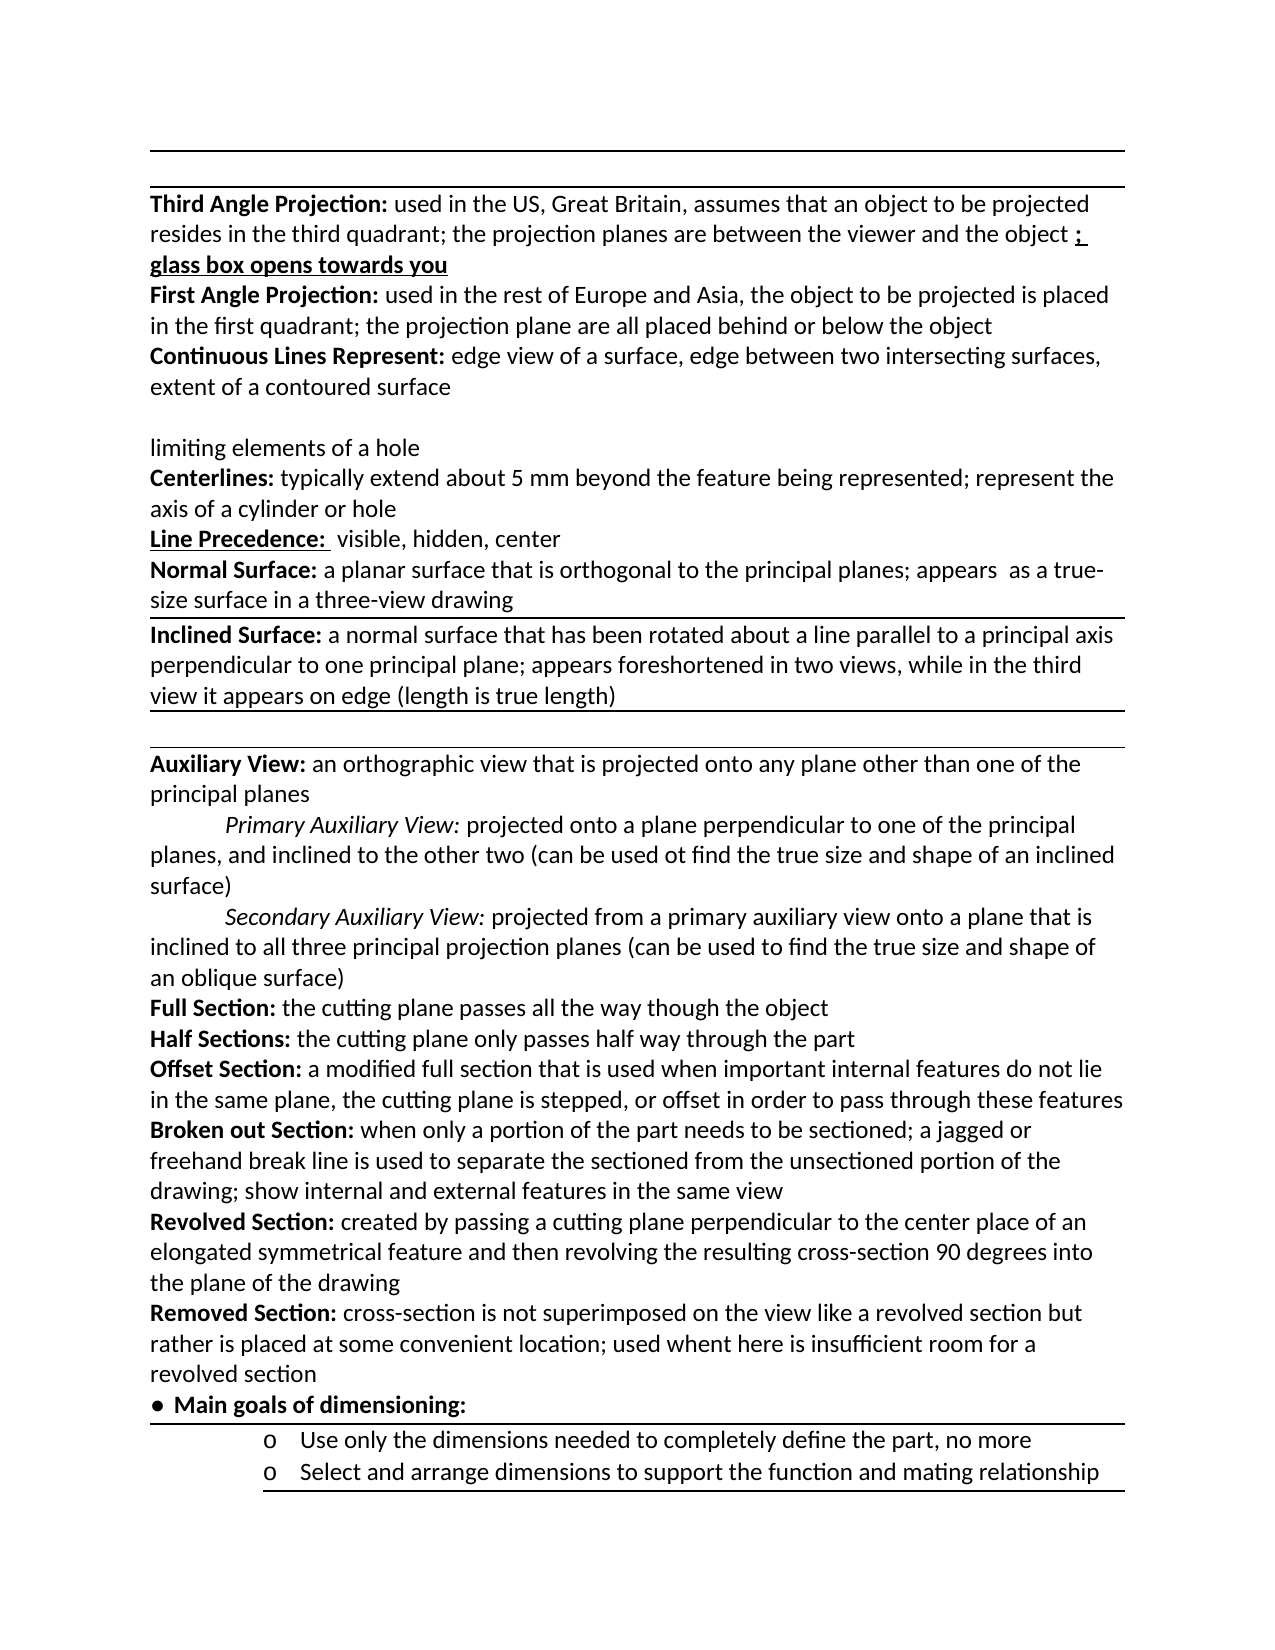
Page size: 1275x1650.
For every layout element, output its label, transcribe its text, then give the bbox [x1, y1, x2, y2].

text Inclined Surface: a normal surface that has been rotated about a line parallel to a principal axis perpendicular to one principal plane; appears foreshortened in two views, while in the third view it appears on edge (length is true length) [150, 619, 1125, 710]
text Broken out Section: when only a portion of the part needs to be sectioned; a jagged or freehand break line is used to separate the sectioned from the unsectioned portion of the drawing; show internal and external features in the same view [150, 1114, 1125, 1206]
text Third Angle Projection: used in the US, Great Britain, assumes that an object to be projected resides in the third quadrant; the projection planes are between the viewer and the object ; glass box opens towards you [150, 188, 1125, 279]
text Centerlines: typically extend about 5 mm beyond the feature being represented; represent the axis of a cylinder or hole [150, 462, 1125, 523]
list Main goals of dimensioning: [150, 1389, 1125, 1423]
list Use only the dimensions needed to completely define the part, no more [262, 1425, 1125, 1456]
list Select and arrange dimensions to support the function and mating relationship [262, 1456, 1125, 1492]
text Removed Section: cross-section is not superimposed on the view like a revolved section but rather is placed at some convenient location; used whent here is insufficient room for a revolved section [150, 1297, 1125, 1389]
text Offset Section: a modified full section that is used when important internal features do not lie in the same plane, the cutting plane is stepped, or offset in order to pass through these features [150, 1053, 1125, 1114]
text Secondary Auxiliary View: projected from a primary auxiliary view onto a plane that is inclined to all three principal projection planes (can be used to find the true size and shape of an oblique surface) [150, 901, 1125, 992]
text Primary Auxiliary View: projected onto a plane perpendicular to one of the principal planes, and inclined to the other two (can be used ot find the true size and shape of an inclined surface) [150, 809, 1125, 901]
text Half Sections: the cutting plane only passes half way through the part [150, 1023, 1125, 1053]
text Normal Surface: a planar surface that is orthogonal to the principal planes; appears as a true-size surface in a three-view drawing [150, 554, 1125, 617]
text Full Section: the cutting plane passes all the way though the object [150, 992, 1125, 1023]
text limiting elements of a hole [150, 432, 1125, 462]
text Continuous Lines Represent: edge view of a surface, edge between two intersecting surfaces, extent of a contoured surface [150, 340, 1125, 401]
text Auxiliary View: an orthographic view that is projected onto any plane other than one of the principal planes [150, 748, 1125, 809]
text Line Precedence: visible, hidden, center [150, 523, 1125, 554]
text Revolved Section: created by passing a cutting plane perpendicular to the center place of an elongated symmetrical feature and then revolving the resulting cross-section 90 degrees into the plane of the drawing [150, 1206, 1125, 1297]
text First Angle Projection: used in the rest of Europe and Asia, the object to be projected is placed in the first quadrant; the projection plane are all placed behind or below the object [150, 279, 1125, 340]
